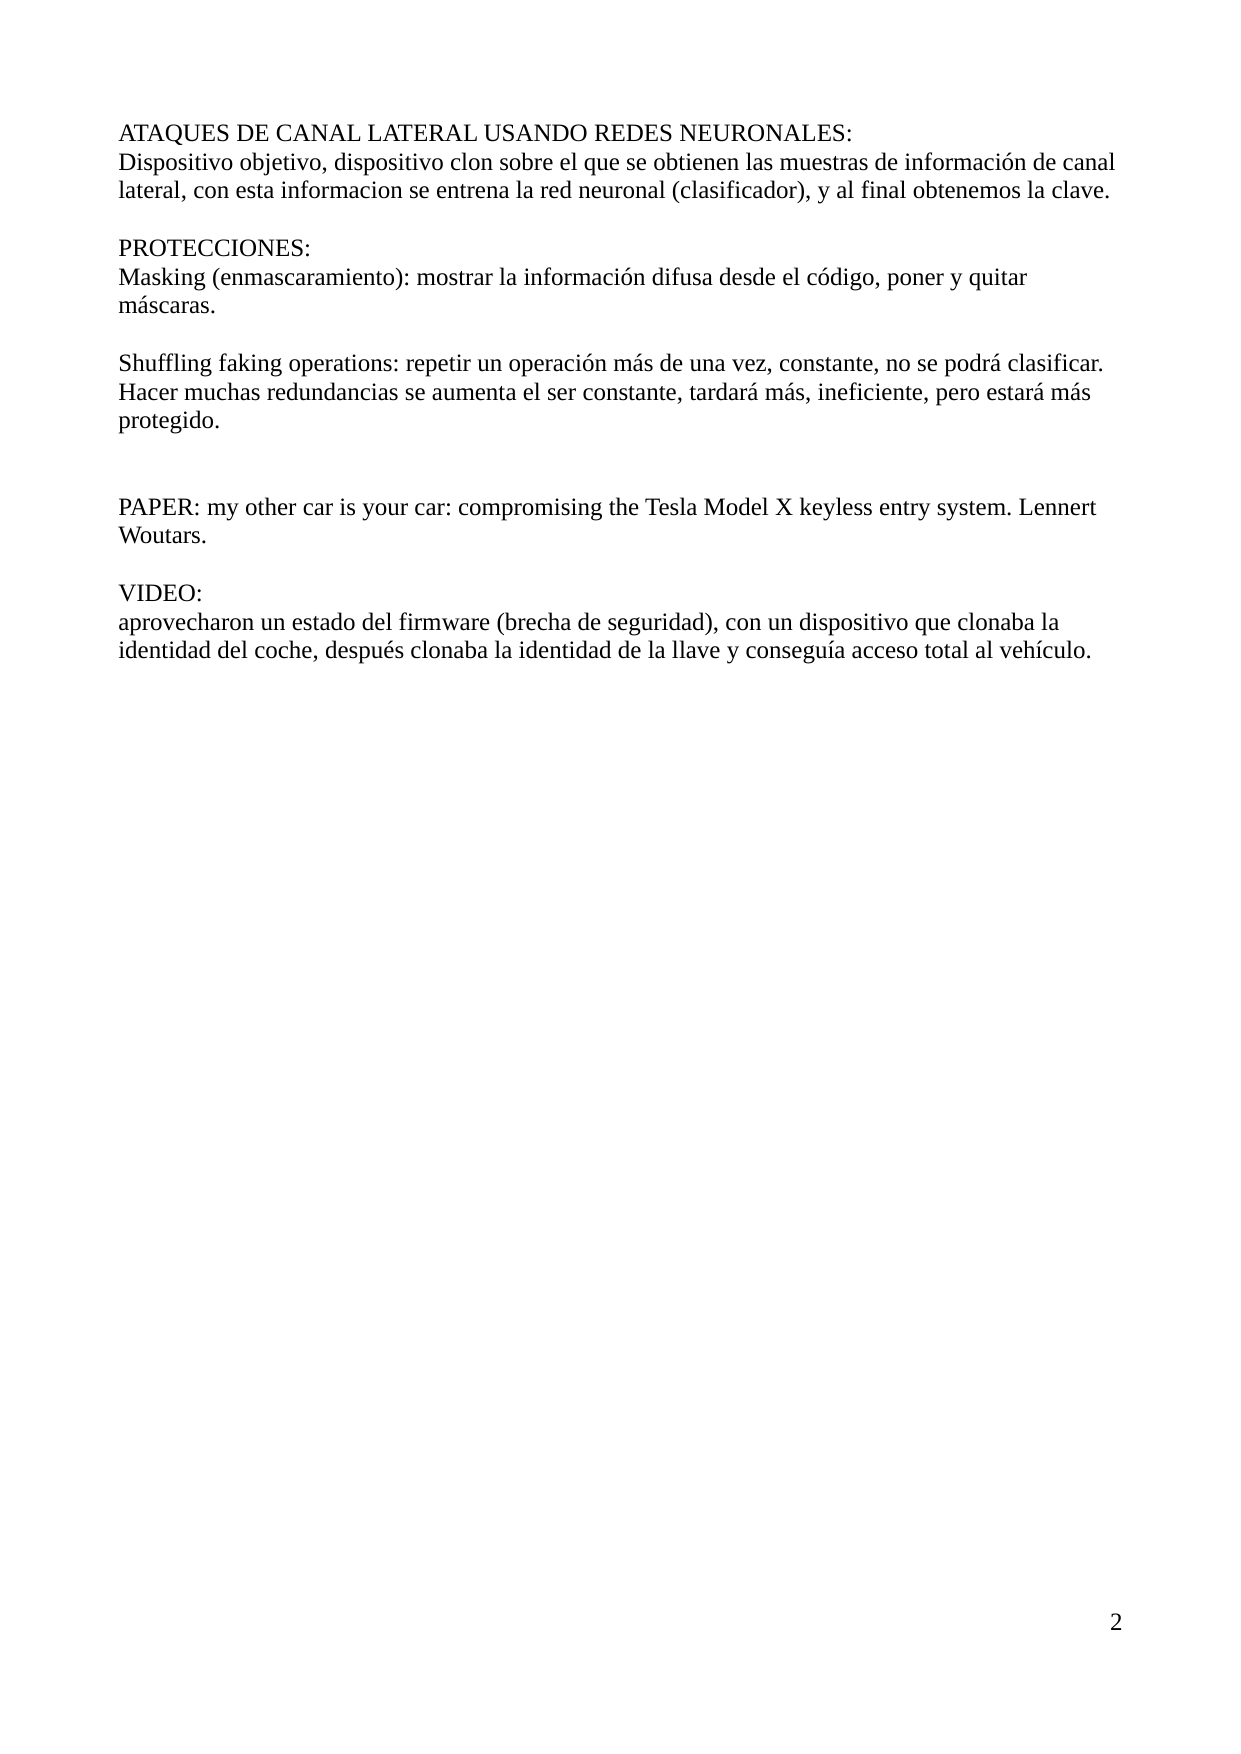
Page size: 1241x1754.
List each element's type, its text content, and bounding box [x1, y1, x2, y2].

text PROTECCIONES: [118, 233, 1122, 262]
text VIDEO: [118, 578, 1122, 607]
text Masking (enmascaramiento): mostrar la información difusa desde el código, poner y quitar máscaras. [118, 262, 1122, 319]
text Dispositivo objetivo, dispositivo clon sobre el que se obtienen las muestras de información de canal lateral, con esta informacion se entrena la red neuronal (clasificador), y al final obtenemos la clave. [118, 147, 1122, 204]
text aprovecharon un estado del firmware (brecha de seguridad), con un dispositivo que clonaba la identidad del coche, después clonaba la identidad de la llave y conseguía acceso total al vehículo. [118, 607, 1122, 664]
text ATAQUES DE CANAL LATERAL USANDO REDES NEURONALES: [118, 118, 1122, 147]
text PAPER: my other car is your car: compromising the Tesla Model X keyless entry system. Lennert Woutars. [118, 492, 1122, 549]
text Shuffling faking operations: repetir un operación más de una vez, constante, no se podrá clasificar. Hacer muchas redundancias se aumenta el ser constante, tardará más, ineficiente, pero estará más protegido. [118, 348, 1122, 434]
